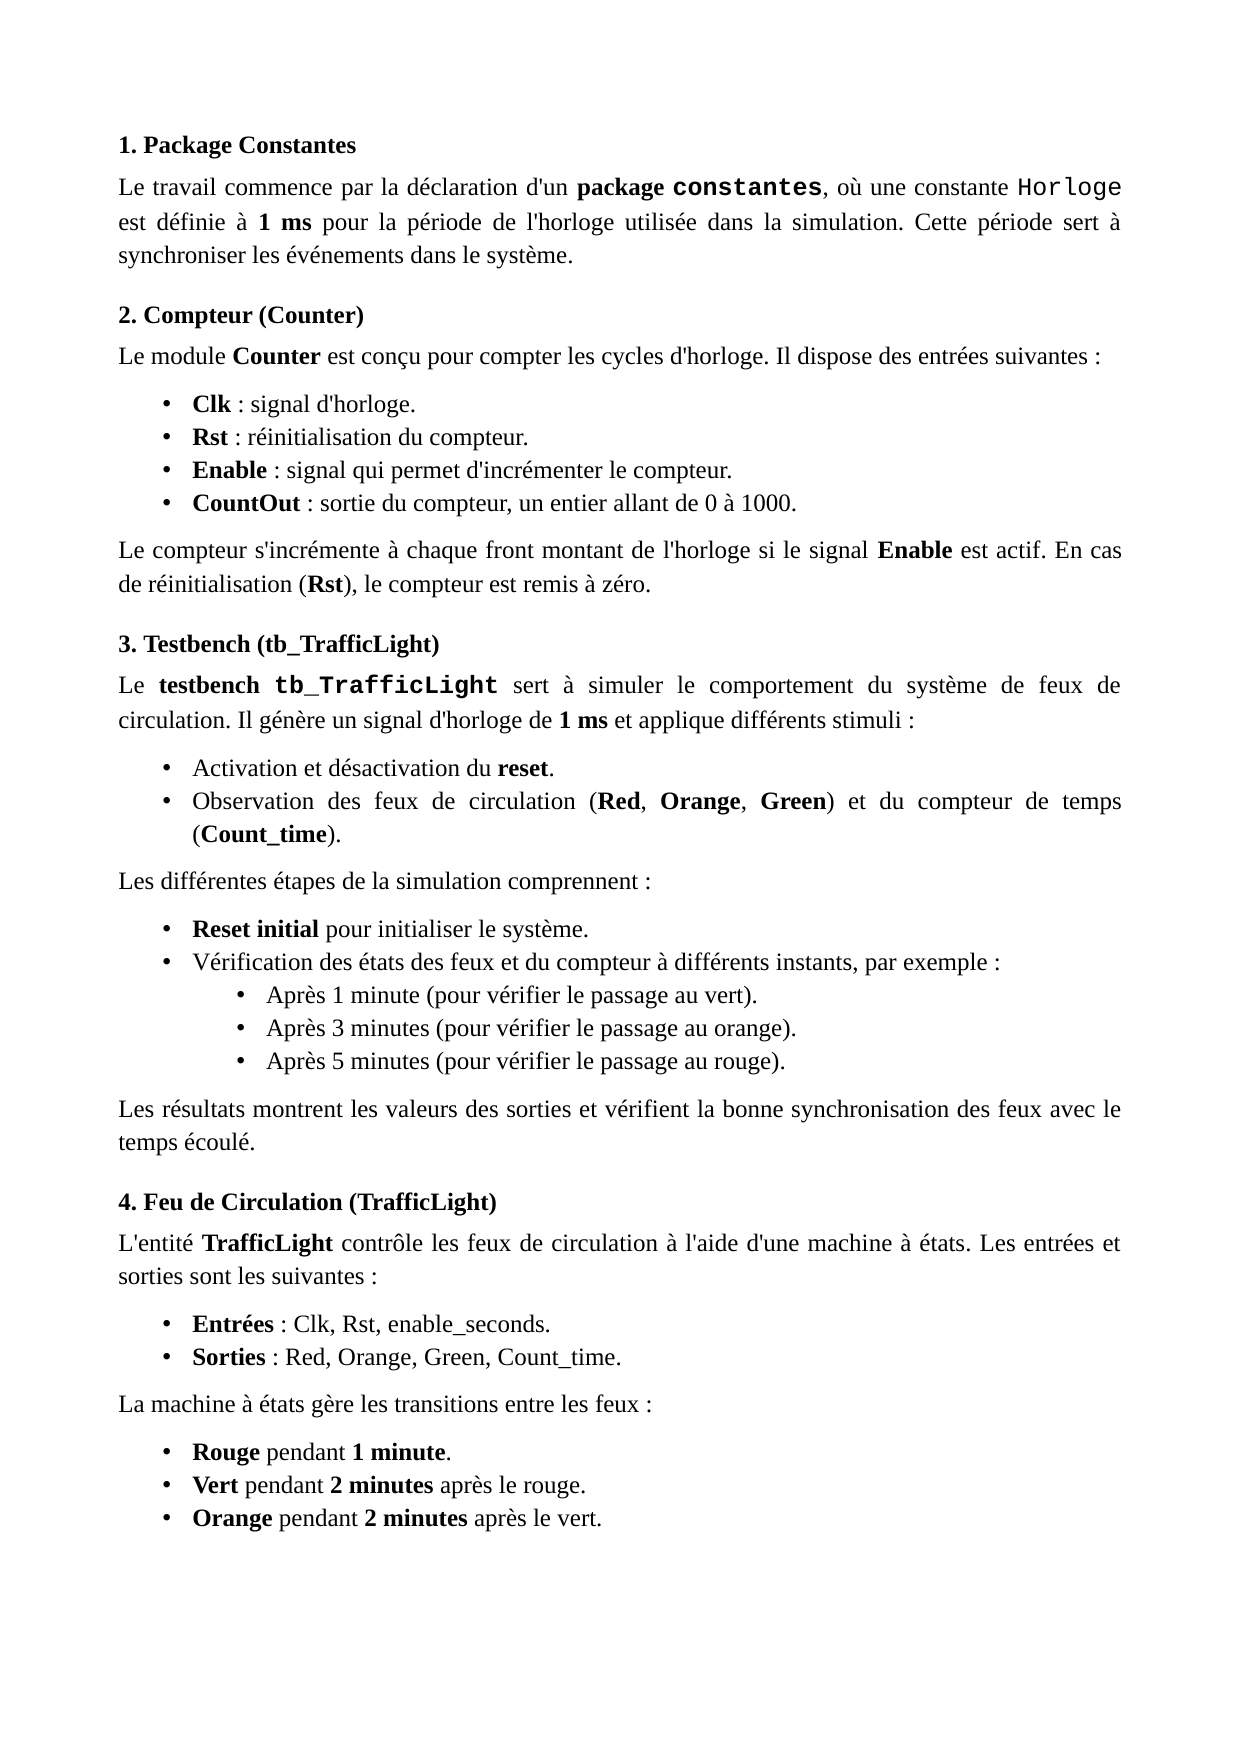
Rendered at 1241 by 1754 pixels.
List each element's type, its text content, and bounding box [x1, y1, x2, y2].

text Le module Counter est conçu pour compter les cycles d'horloge. Il dispose des entrées suivantes : [118, 341, 1122, 370]
list Clk : signal d'horloge. [162, 389, 1122, 418]
list Reset initial pour initialiser le système. [162, 914, 1122, 943]
text Le travail commence par la déclaration d'un package constantes, où une constante Horloge est définie à 1 ms pour la période de l'horloge utilisée dans la simulation. Cette période sert à synchroniser les événements dans le système. [118, 172, 1122, 269]
text Le compteur s'incrémente à chaque front montant de l'horloge si le signal Enable est actif. En cas de réinitialisation (Rst), le compteur est remis à zéro. [118, 536, 1122, 597]
list CountOut : sortie du compteur, un entier allant de 0 à 1000. [162, 488, 1122, 517]
text L'entité TrafficLight contrôle les feux de circulation à l'aide d'une machine à états. Les entrées et sorties sont les suivantes : [118, 1228, 1122, 1290]
subtitle 3. Testbench (tb_TrafficLight) [118, 629, 1122, 657]
list Orange pendant 2 minutes après le vert. [162, 1503, 1122, 1532]
list Après 1 minute (pour vérifier le passage au vert). [236, 980, 1122, 1009]
subtitle 2. Compteur (Counter) [118, 300, 1122, 329]
list Rouge pendant 1 minute. [162, 1437, 1122, 1466]
list Observation des feux de circulation (Red, Orange, Green) et du compteur de temps (Count_time). [162, 786, 1122, 847]
list Vérification des états des feux et du compteur à différents instants, par exemple : [162, 947, 1122, 976]
text Les résultats montrent les valeurs des sorties et vérifient la bonne synchronisation des feux avec le temps écoulé. [118, 1094, 1122, 1155]
list Vert pendant 2 minutes après le rouge. [162, 1470, 1122, 1499]
list Activation et désactivation du reset. [162, 753, 1122, 781]
text Les différentes étapes de la simulation comprennent : [118, 866, 1122, 895]
list Après 3 minutes (pour vérifier le passage au orange). [236, 1013, 1122, 1042]
list Entrées : Clk, Rst, enable_seconds. [162, 1309, 1122, 1337]
subtitle 1. Package Constantes [118, 131, 1122, 159]
list Sorties : Red, Orange, Green, Count_time. [162, 1342, 1122, 1370]
subtitle 4. Feu de Circulation (TrafficLight) [118, 1187, 1122, 1216]
text La machine à états gère les transitions entre les feux : [118, 1389, 1122, 1418]
list Enable : signal qui permet d'incrémenter le compteur. [162, 455, 1122, 484]
list Rst : réinitialisation du compteur. [162, 422, 1122, 451]
list Après 5 minutes (pour vérifier le passage au rouge). [236, 1046, 1122, 1075]
text Le testbench tb_TrafficLight sert à simuler le comportement du système de feux de circulation. Il génère un signal d'horloge de 1 ms et applique différents stimuli : [118, 670, 1122, 734]
